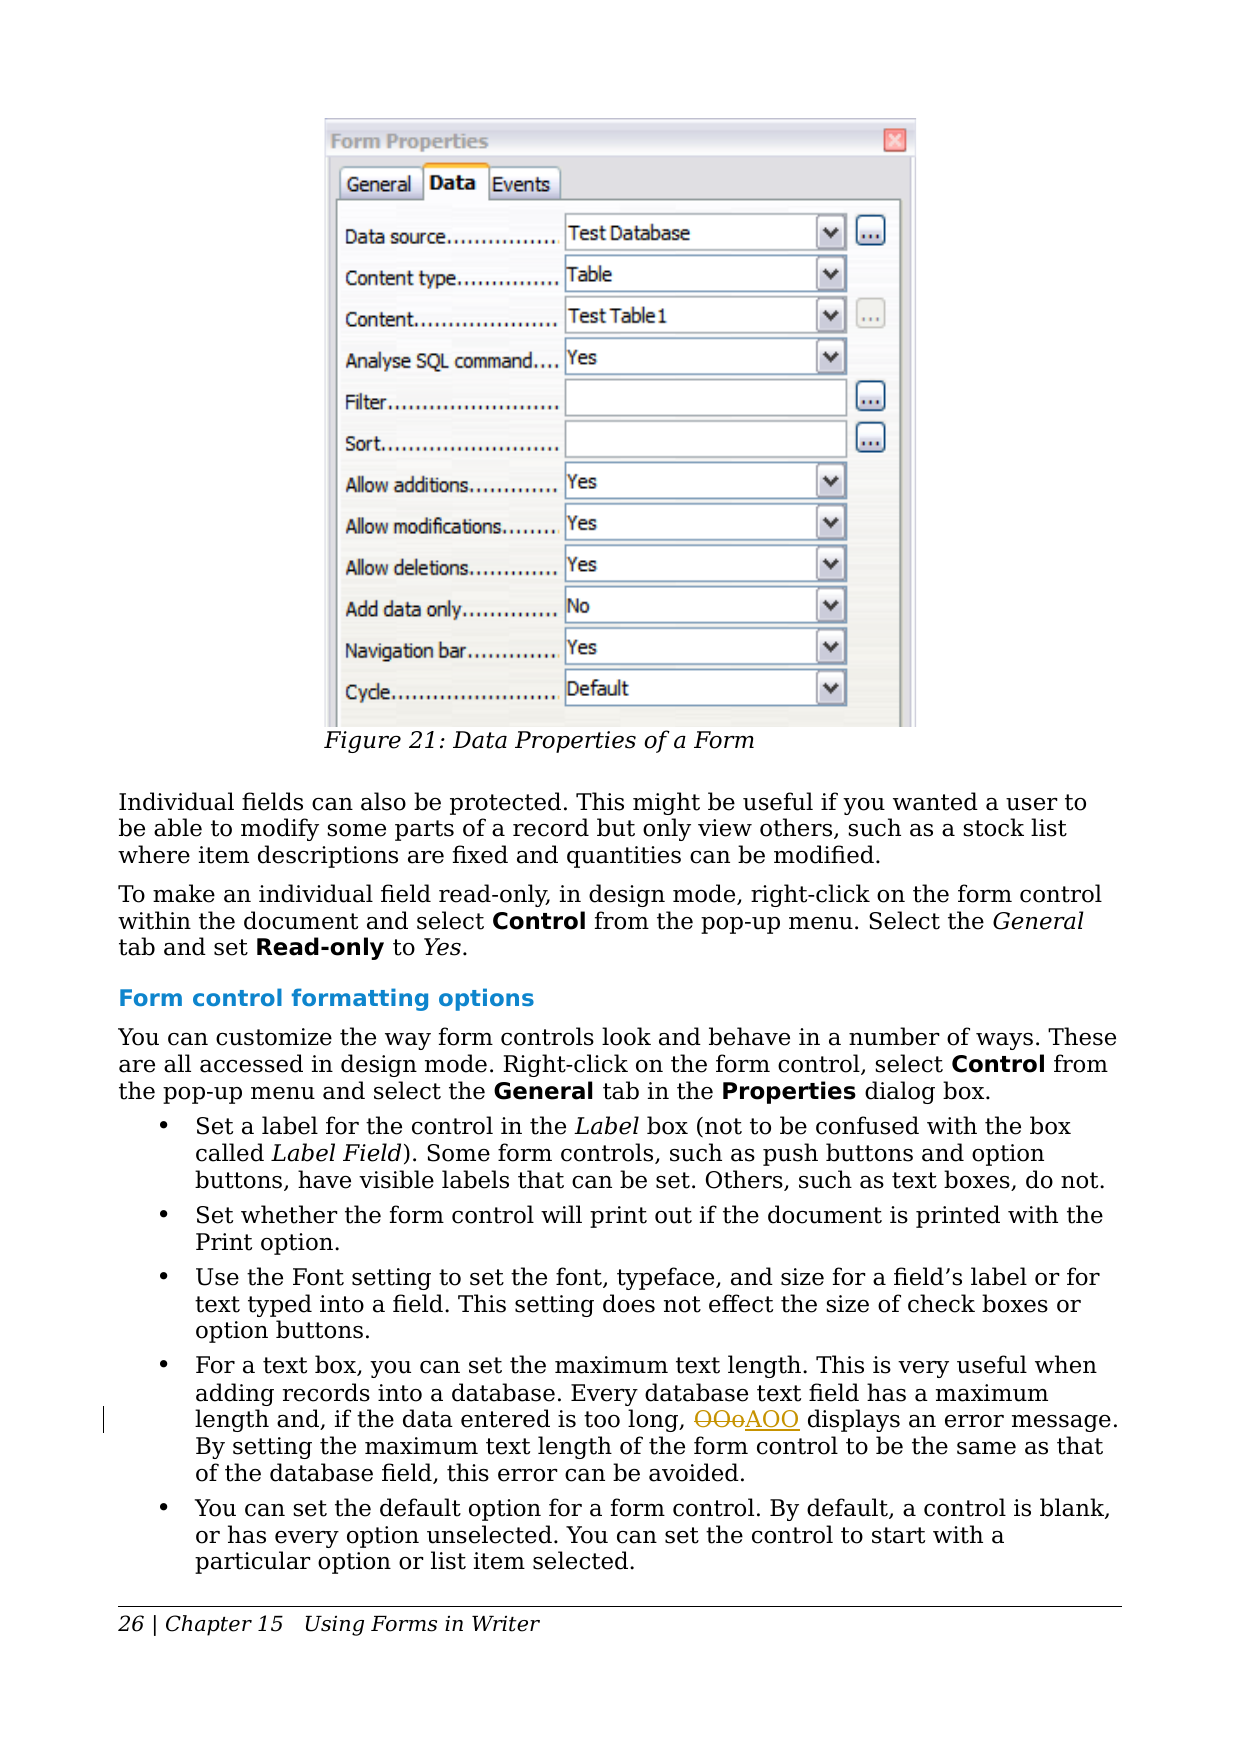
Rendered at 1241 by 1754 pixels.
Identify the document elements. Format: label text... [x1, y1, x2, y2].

list Set a label for the control in the Label box (not to be confused with the box called Label Field). Some form controls, such as push buttons and option buttons, have visible labels that can be set. Others, such as text boxes, do not. [156, 1111, 1122, 1193]
text Figure 21: Data Properties of a Form [324, 727, 916, 754]
text To make an individual field read-only, in design mode, right-click on the form control within the document and select Control from the pop-up menu. Select the General tab and set Read-only to Yes. [118, 881, 1122, 961]
list You can customize the way form controls look and behave in a number of ways. These are all accessed in design mode. Right-click on the form control, select Control from the pop-up menu and select the General tab in the Properties dialog box. [118, 1024, 1122, 1104]
list Set whether the form control will print out if the document is printed with the Print option. [156, 1200, 1122, 1256]
list Use the Font setting to set the font, typeface, and size for a field’s label or for text typed into a field. This setting does not effect the size of check boxes or option buttons. [156, 1262, 1122, 1344]
subtitle Form control formatting options [118, 986, 1122, 1012]
text Individual fields can also be protected. This might be useful if you wanted a user to be able to modify some parts of a record but only view others, such as a stock list where item descriptions are fixed and quantities can be modified. [118, 789, 1122, 869]
picture [324, 118, 917, 727]
list For a text box, you can set the maximum text length. This is very useful when adding records into a database. Every database text field has a maximum length and, if the data entered is too long, AOO displays an error message. By setting the maximum text length of the form control to be the same as that of the database field, this error can be avoided. [156, 1351, 1122, 1486]
list You can set the default option for a form control. By default, a control is blank, or has every option unselected. You can set the control to start with a particular option or list item selected. [156, 1493, 1122, 1575]
